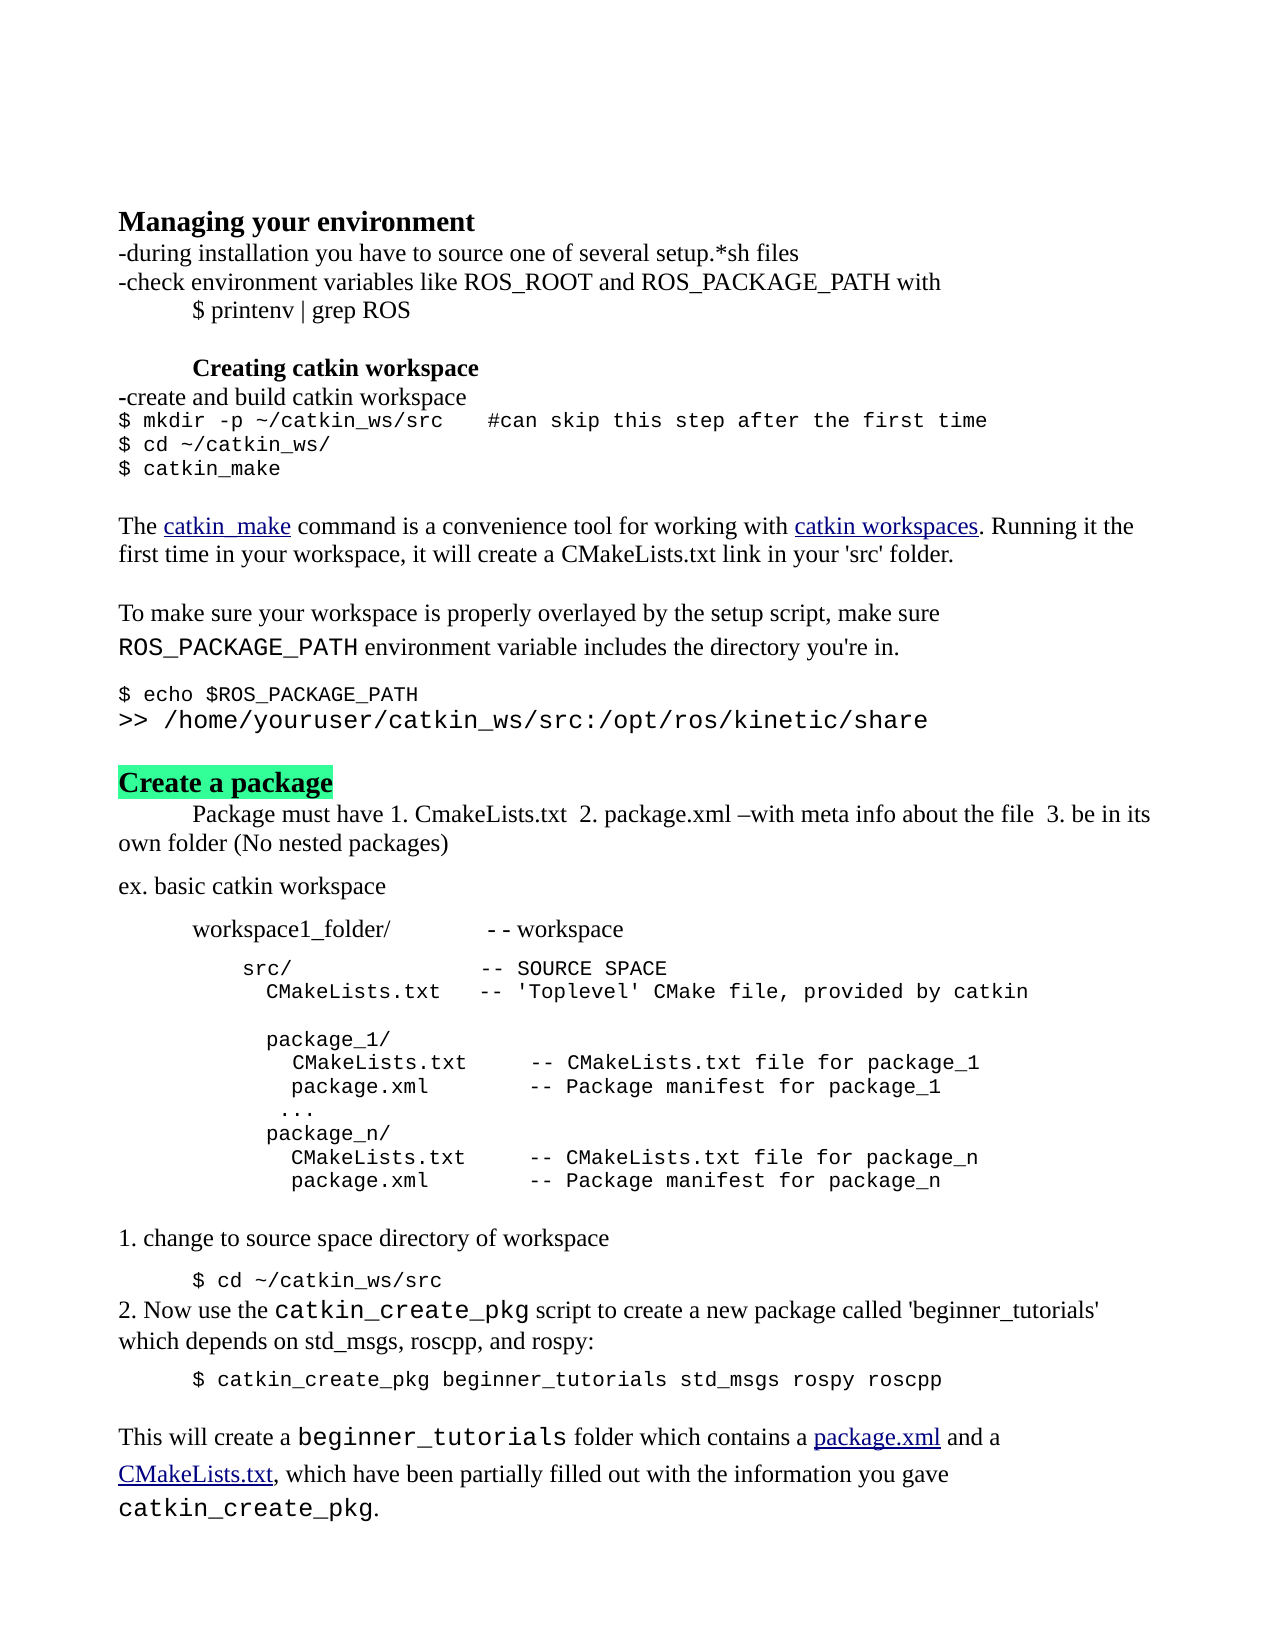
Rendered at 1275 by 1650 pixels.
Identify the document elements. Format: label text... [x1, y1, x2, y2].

text src/ -- SOURCE SPACE [118, 958, 1157, 981]
text Package must have 1. CmakeLists.txt 2. package.xml –with meta info about the file 3. be in its own folder (No nested packages) [118, 799, 1157, 856]
text package_n/ [118, 1123, 1157, 1147]
text Managing your environment [118, 204, 1157, 238]
text -during installation you have to source one of several setup.*sh files [118, 238, 1157, 267]
text >> /home/youruser/catkin_ws/src:/opt/ros/kinetic/share [118, 707, 1157, 736]
text package.xml -- Package manifest for package_1 [118, 1076, 1157, 1099]
text ... [118, 1099, 1157, 1123]
text $ catkin_make [118, 458, 1157, 481]
text CMakeLists.txt -- CMakeLists.txt file for package_n [118, 1147, 1157, 1170]
text $ cd ~/catkin_ws/ [118, 434, 1157, 458]
text Create a package [118, 765, 1157, 799]
text This will create a beginner_tutorials folder which contains a package.xml and a CMakeLists.txt, which have been partially filled out with the information you gave catkin_create_pkg. [118, 1422, 1157, 1524]
text package_1/ [118, 1028, 1157, 1052]
text The catkin_make command is a convenience tool for working with catkin workspaces. Running it the first time in your workspace, it will create a CMakeLists.txt link in your 'src' folder. [118, 511, 1157, 568]
text -create and build catkin workspace [118, 382, 1157, 410]
text CMakeLists.txt -- 'Toplevel' CMake file, provided by catkin [118, 981, 1157, 1005]
text $ printenv | grep ROS [118, 295, 1157, 324]
text CMakeLists.txt -- CMakeLists.txt file for package_1 [118, 1052, 1157, 1076]
text $ cd ~/catkin_ws/src [118, 1267, 1157, 1295]
text 2. Now use the catkin_create_pkg script to create a new package called 'beginner_tutorials' which depends on std_msgs, roscpp, and rospy: [118, 1295, 1157, 1355]
text -check environment variables like ROS_ROOT and ROS_PACKAGE_PATH with [118, 267, 1157, 295]
text ex. basic catkin workspace [118, 871, 1157, 900]
text workspace1_folder/ - - workspace [118, 914, 1157, 943]
text package.xml -- Package manifest for package_n [118, 1170, 1157, 1194]
text $ mkdir -p ~/catkin_ws/src #can skip this step after the first time [118, 410, 1157, 434]
text $ catkin_create_pkg beginner_tutorials std_msgs rospy roscpp [118, 1369, 1157, 1393]
text To make sure your workspace is properly overlayed by the setup script, make sure ROS_PACKAGE_PATH environment variable includes the directory you're in. [118, 598, 1157, 663]
text $ echo $ROS_PACKAGE_PATH [118, 684, 1157, 707]
text Creating catkin workspace [118, 353, 1157, 382]
text 1. change to source space directory of workspace [118, 1223, 1157, 1252]
